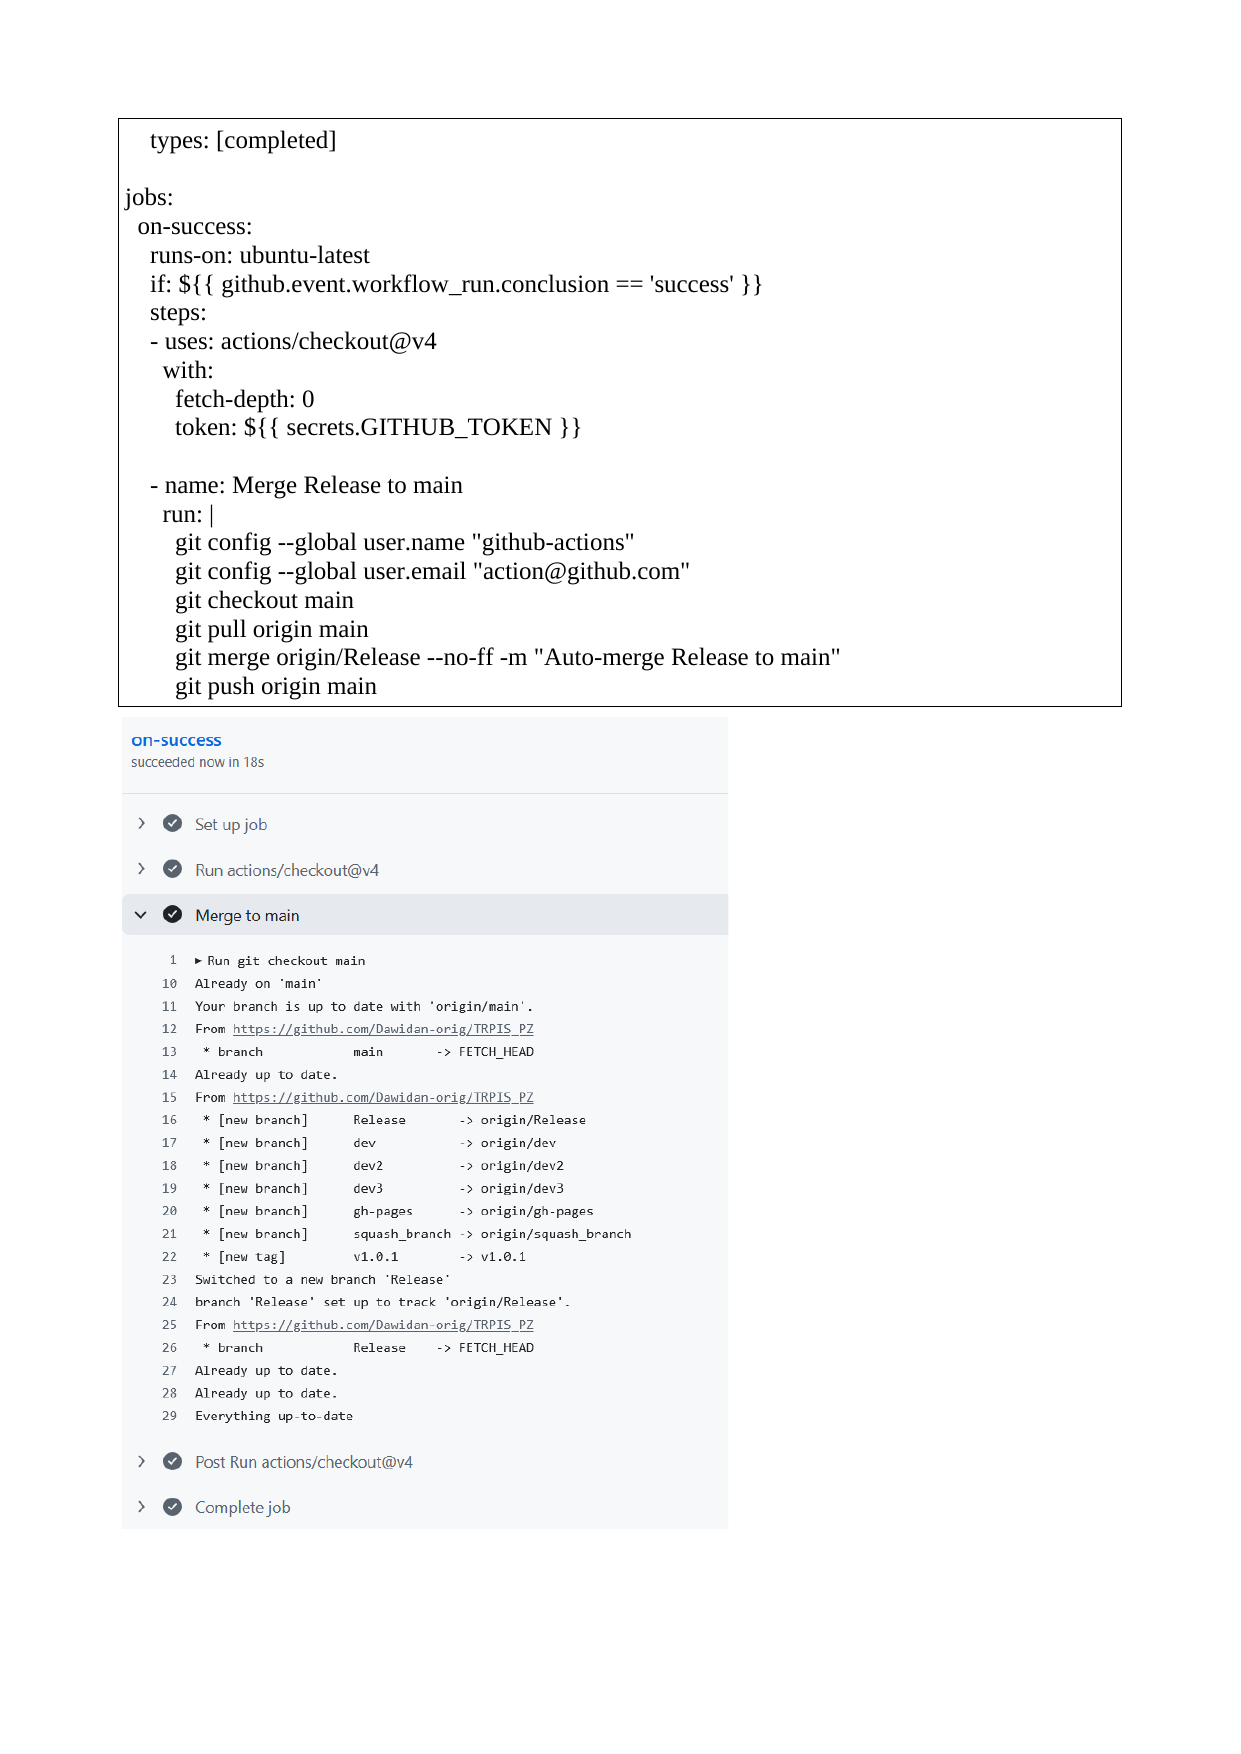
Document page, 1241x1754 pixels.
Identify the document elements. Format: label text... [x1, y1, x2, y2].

picture [122, 717, 729, 1529]
table_header types: [completed] jobs: on-success: runs-on: ubuntu-latest if: ${{ github.event.workflow_run.conclusion == 'success' }} steps: - uses: actions/checkout@v4 with: fetch-depth: 0 token: ${{ secrets.GITHUB_TOKEN }} - name: Merge Release to main run: | git config --global user.name "github-actions" git config --global user.email "action@github.com" git checkout main git pull origin main git merge origin/Release --no-ff -m "Auto-merge Release to main" git push origin main [119, 119, 1121, 706]
